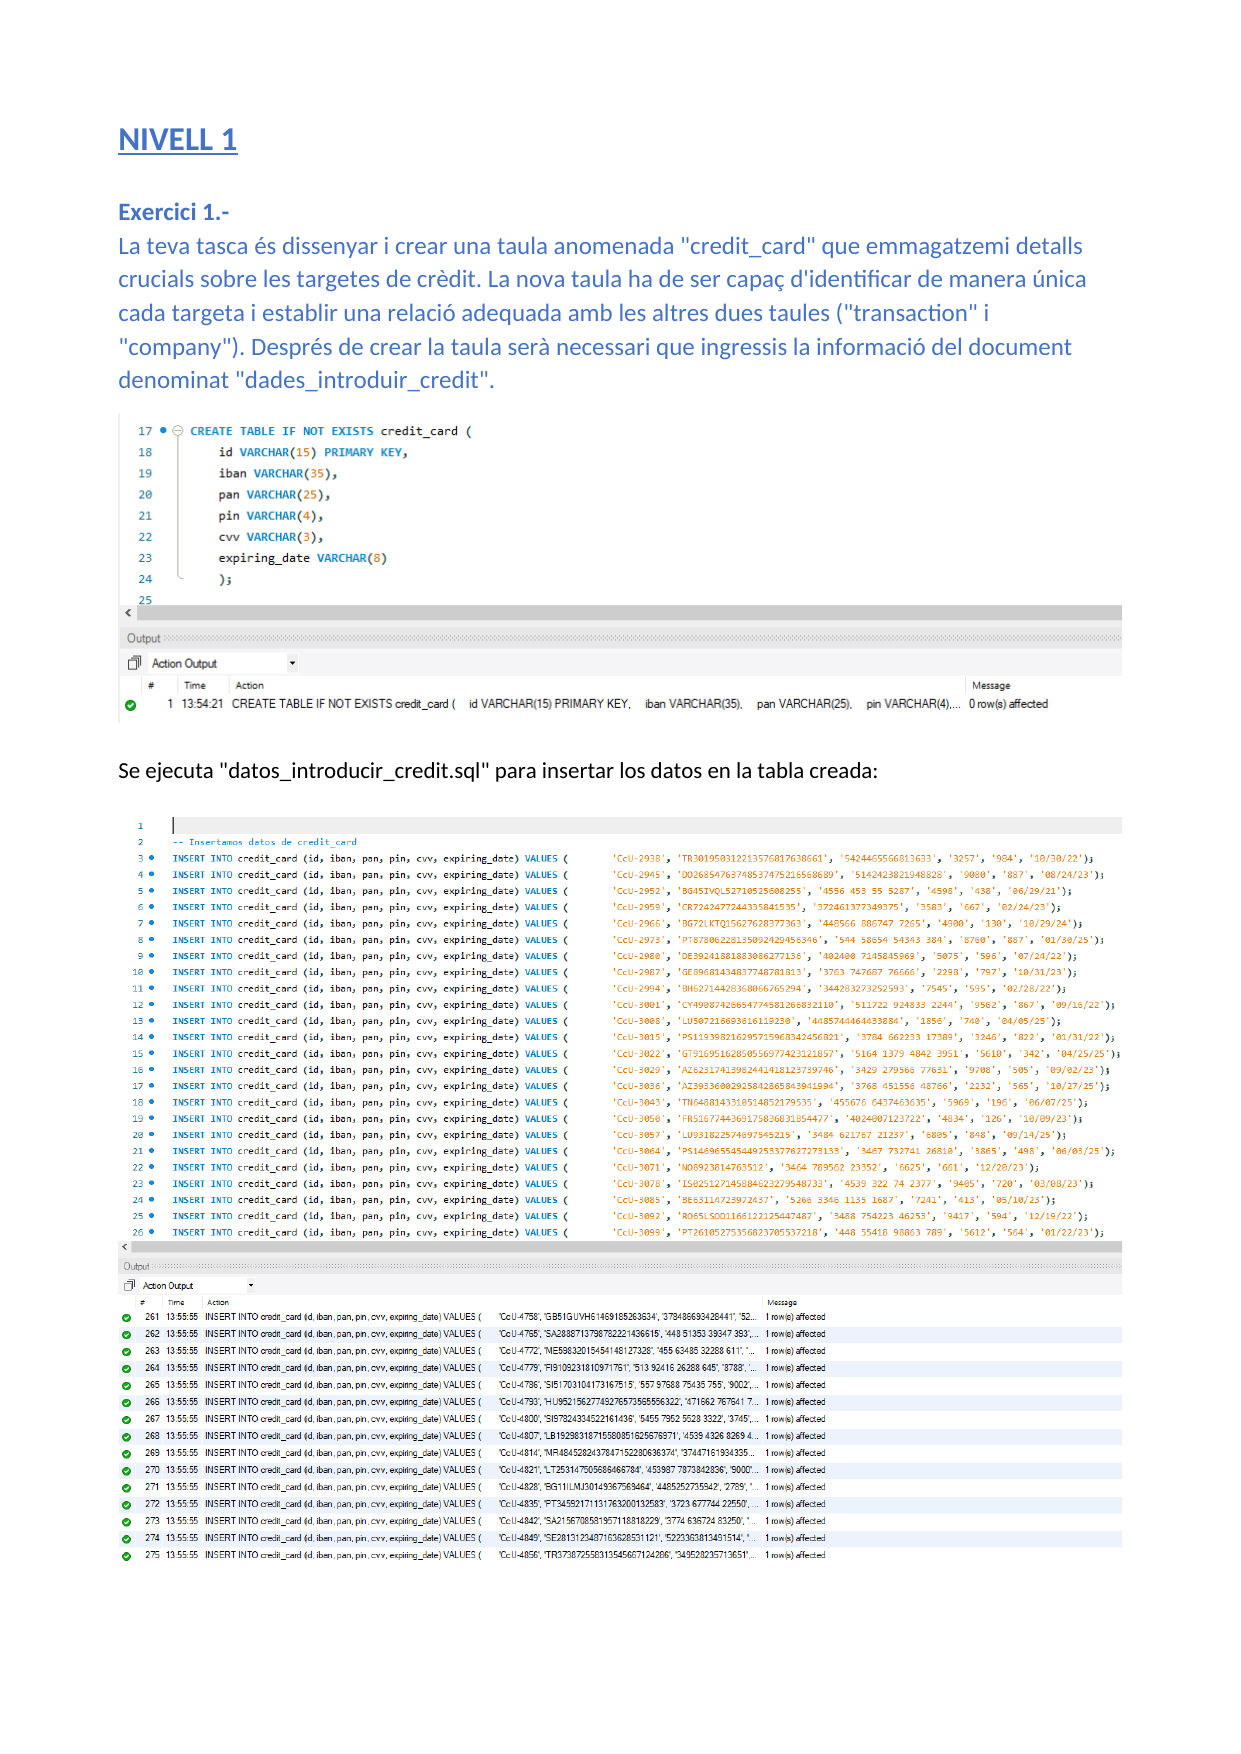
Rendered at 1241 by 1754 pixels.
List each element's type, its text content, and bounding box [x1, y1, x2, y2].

text Se ejecuta "datos_introducir_credit.sql" para insertar los datos en la tabla creada: [118, 756, 1122, 784]
text NIVELL 1 [118, 118, 1122, 159]
text La teva tasca és dissenyar i crear una taula anomenada "credit_card" que emmagatzemi detalls crucials sobre les targetes de crèdit. La nova taula ha de ser capaç d'identificar de manera única cada targeta i establir una relació adequada amb les altres dues taules ("transaction" i "company"). Després de crear la taula serà necessari que ingressis la informació del document denominat "dades_introduir_credit". [118, 230, 1122, 395]
text Exercici 1.- [118, 196, 1122, 227]
